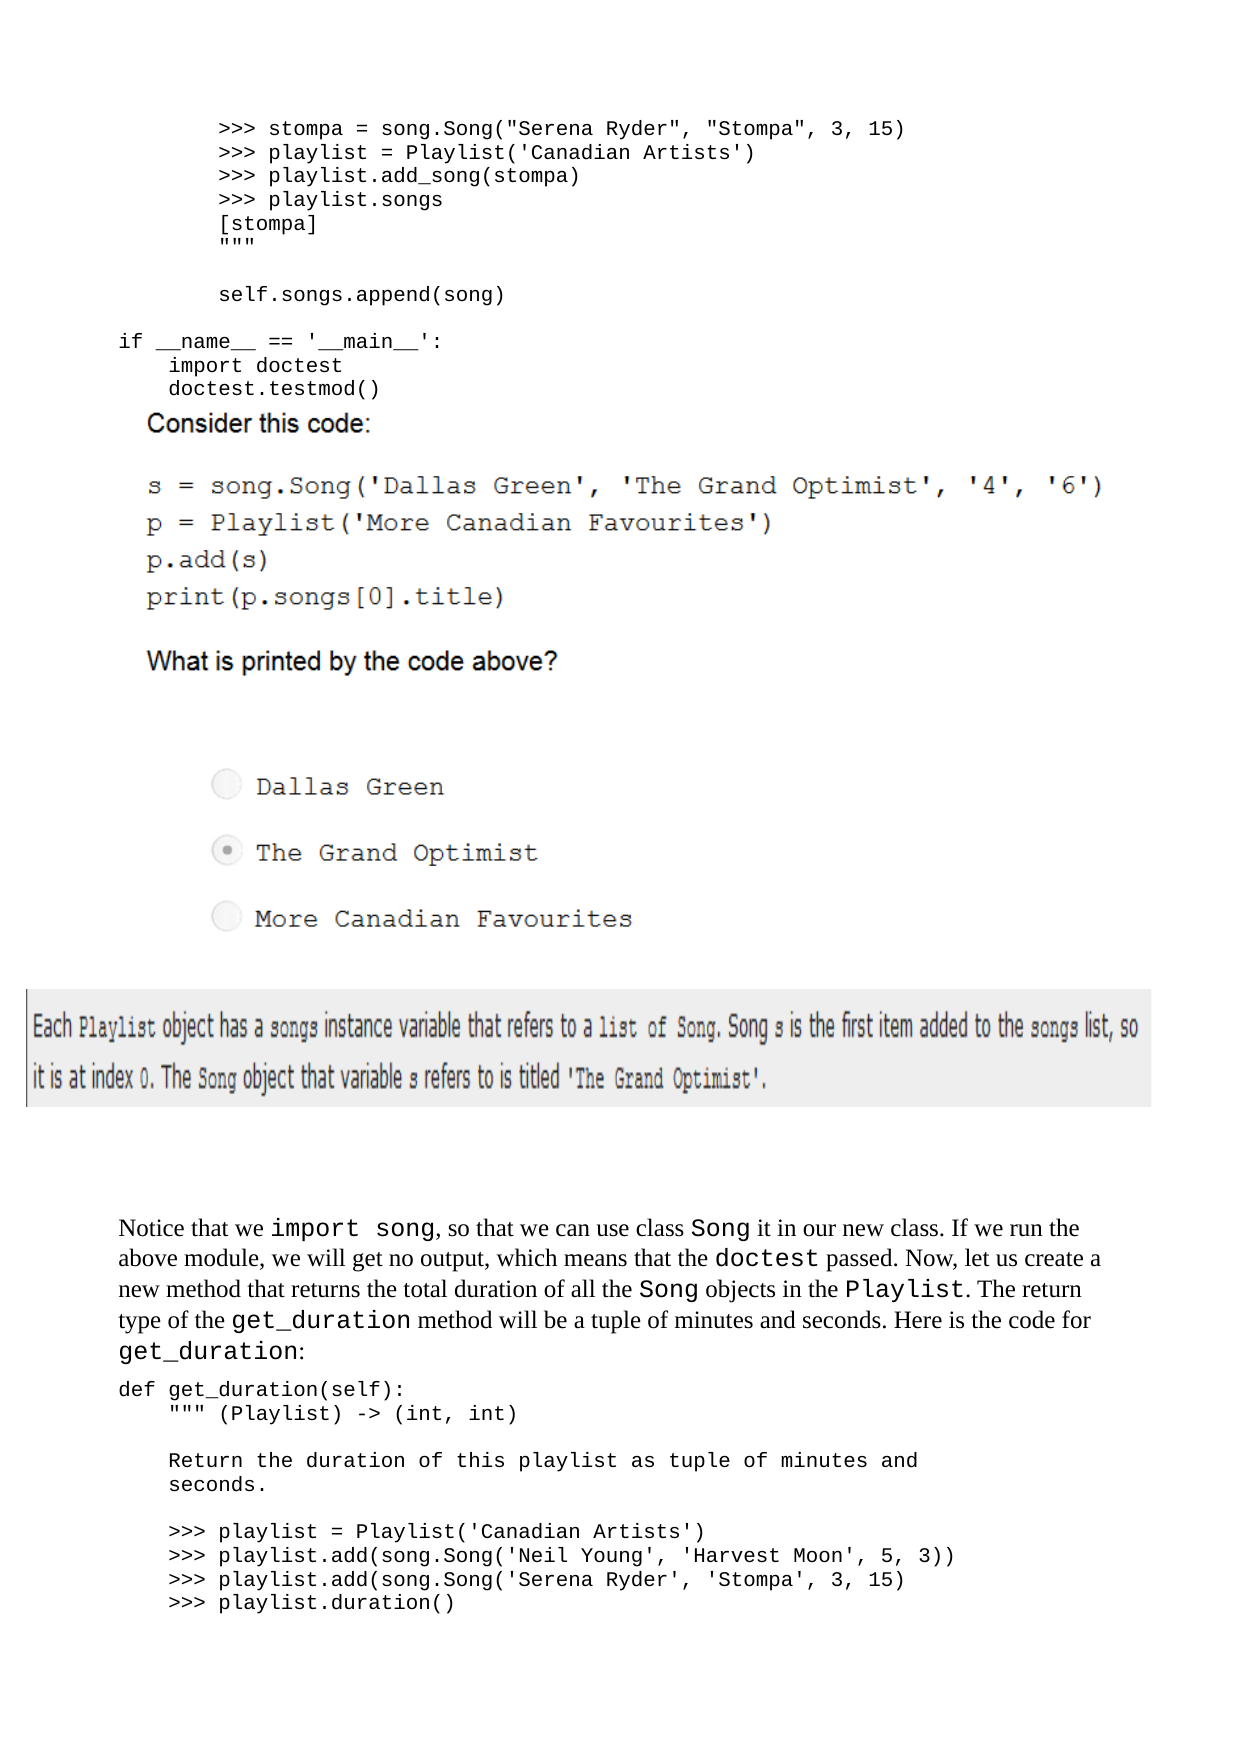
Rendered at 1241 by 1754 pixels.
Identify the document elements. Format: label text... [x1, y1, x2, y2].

text >>> playlist.add_song(stompa) [118, 165, 1122, 189]
text def get_duration(self): [118, 1379, 1122, 1403]
text >>> playlist.add(song.Song('Serena Ryder', 'Stompa', 3, 15) [118, 1568, 1122, 1592]
text >>> playlist = Playlist('Canadian Artists') [118, 142, 1122, 165]
text >>> playlist.songs [118, 189, 1122, 213]
text >>> playlist = Playlist('Canadian Artists') [118, 1521, 1122, 1545]
text if __name__ == '__main__': [118, 331, 1122, 354]
text >>> playlist.duration() [118, 1592, 1122, 1616]
text import doctest [118, 354, 1122, 378]
text """ (Playlist) -> (int, int) [118, 1403, 1122, 1427]
text >>> playlist.add(song.Song('Neil Young', 'Harvest Moon', 5, 3)) [118, 1545, 1122, 1568]
text seconds. [118, 1474, 1122, 1498]
text Notice that we import song, so that we can use class Song it in our new class. If we run the above module, we will get no output, which means that the doctest passed. Now, let us create a new method that returns the total duration of all the Song objects in the Playlist. The return type of the get_duration method will be a tuple of minutes and seconds. Here is the code for get_duration: [118, 1213, 1122, 1367]
text """ [118, 236, 1122, 260]
text >>> stompa = song.Song("Serena Ryder", "Stompa", 3, 15) [118, 118, 1122, 142]
text doctest.testmod() [118, 378, 1122, 401]
text Return the duration of this playlist as tuple of minutes and [118, 1450, 1122, 1474]
text [stompa] [118, 213, 1122, 236]
text self.songs.append(song) [118, 284, 1122, 307]
